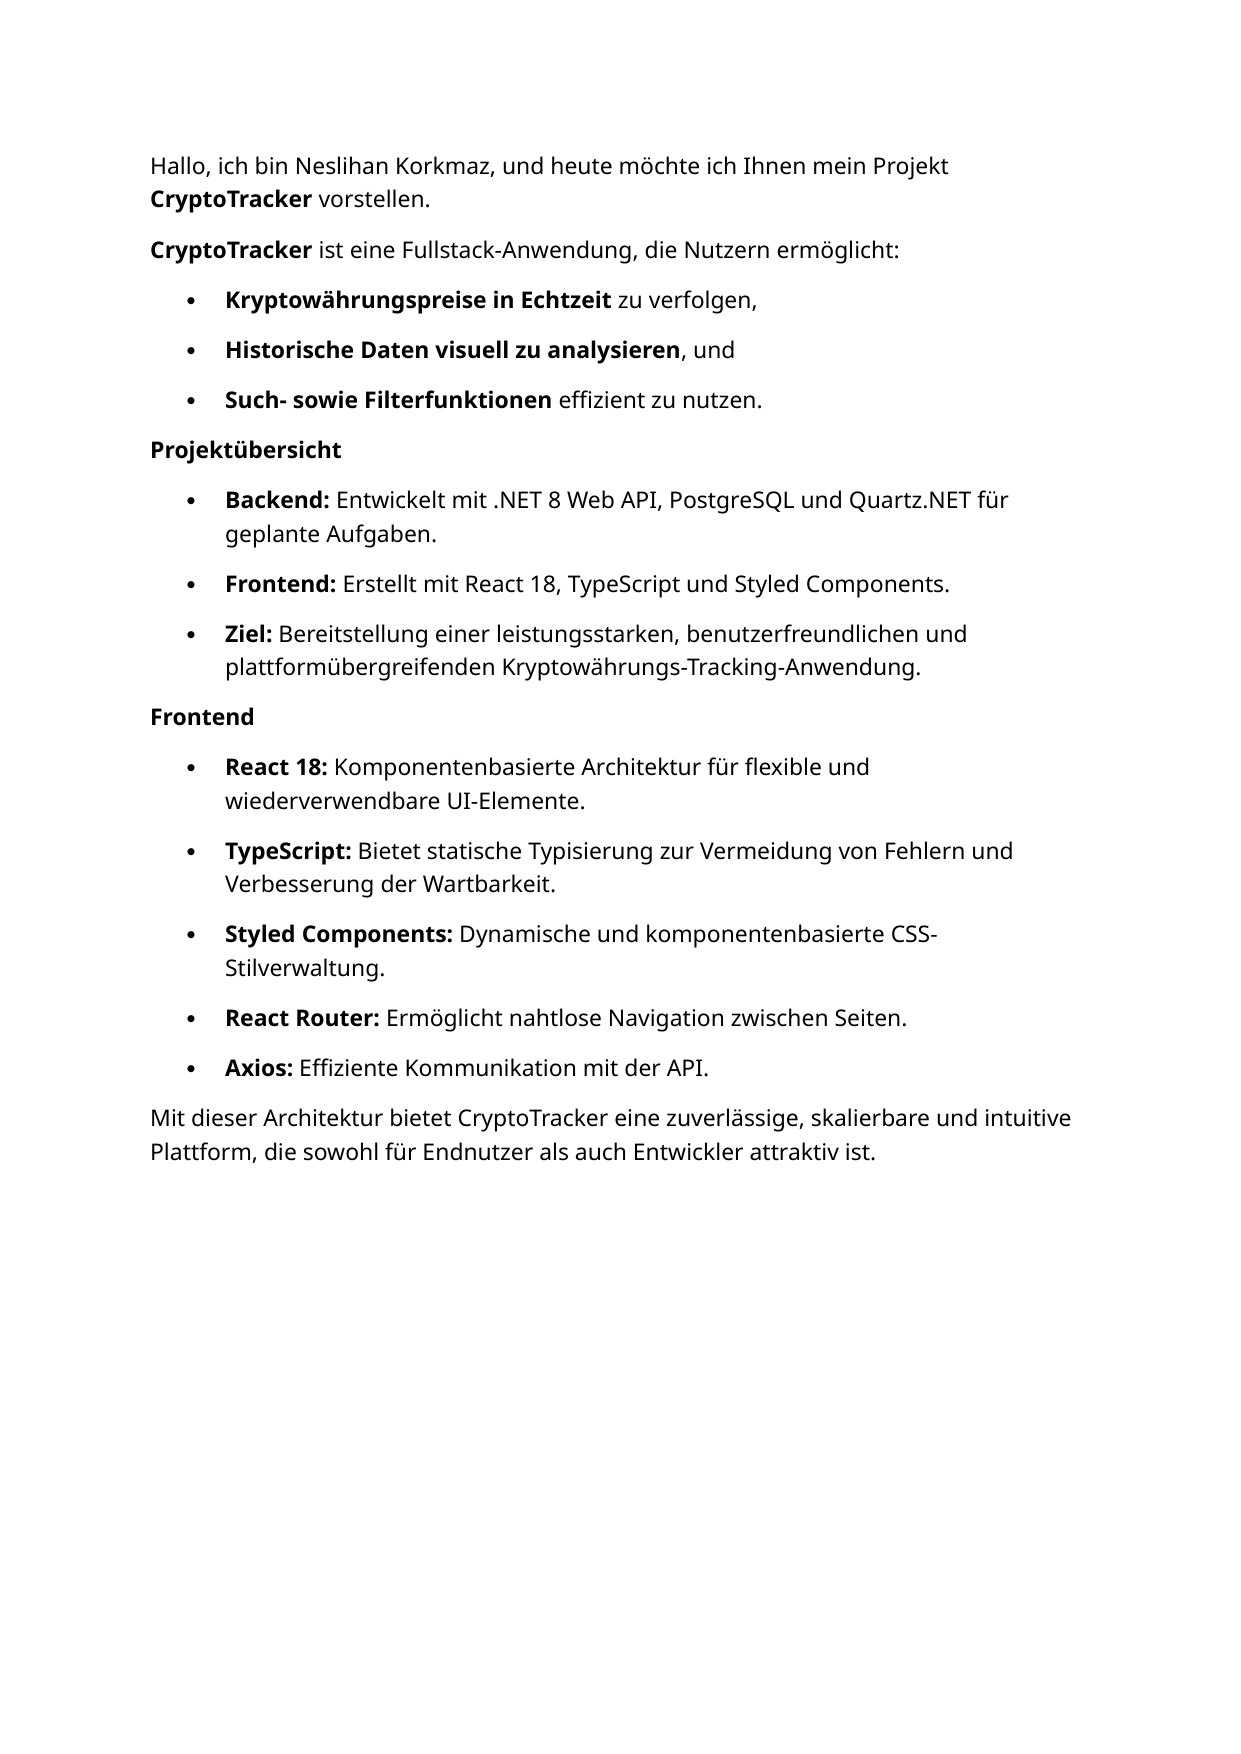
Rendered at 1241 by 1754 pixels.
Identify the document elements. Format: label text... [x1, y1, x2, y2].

text Mit dieser Architektur bietet CryptoTracker eine zuverlässige, skalierbare und intuitive Plattform, die sowohl für Endnutzer als auch Entwickler attraktiv ist. [150, 1102, 1090, 1167]
text Frontend [150, 701, 1090, 732]
list TypeScript: Bietet statische Typisierung zur Vermeidung von Fehlern und Verbesserung der Wartbarkeit. [187, 835, 1090, 899]
list Backend: Entwickelt mit .NET 8 Web API, PostgreSQL und Quartz.NET für geplante Aufgaben. [187, 484, 1090, 549]
list Historische Daten visuell zu analysieren, und [187, 334, 1090, 365]
list Axios: Effiziente Kommunikation mit der API. [187, 1052, 1090, 1083]
text Hallo, ich bin Neslihan Korkmaz, und heute möchte ich Ihnen mein Projekt CryptoTracker vorstellen. [150, 150, 1090, 215]
text CryptoTracker ist eine Fullstack-Anwendung, die Nutzern ermöglicht: [150, 233, 1090, 265]
list React Router: Ermöglicht nahtlose Navigation zwischen Seiten. [187, 1002, 1090, 1033]
text Projektübersicht [150, 434, 1090, 465]
list Frontend: Erstellt mit React 18, TypeScript und Styled Components. [187, 568, 1090, 599]
list Kryptowährungspreise in Echtzeit zu verfolgen, [187, 284, 1090, 315]
list Styled Components: Dynamische und komponentenbasierte CSS-Stilverwaltung. [187, 918, 1090, 983]
list React 18: Komponentenbasierte Architektur für flexible und wiederverwendbare UI-Elemente. [187, 751, 1090, 816]
list Ziel: Bereitstellung einer leistungsstarken, benutzerfreundlichen und plattformübergreifenden Kryptowährungs-Tracking-Anwendung. [187, 618, 1090, 682]
list Such- sowie Filterfunktionen effizient zu nutzen. [187, 384, 1090, 415]
